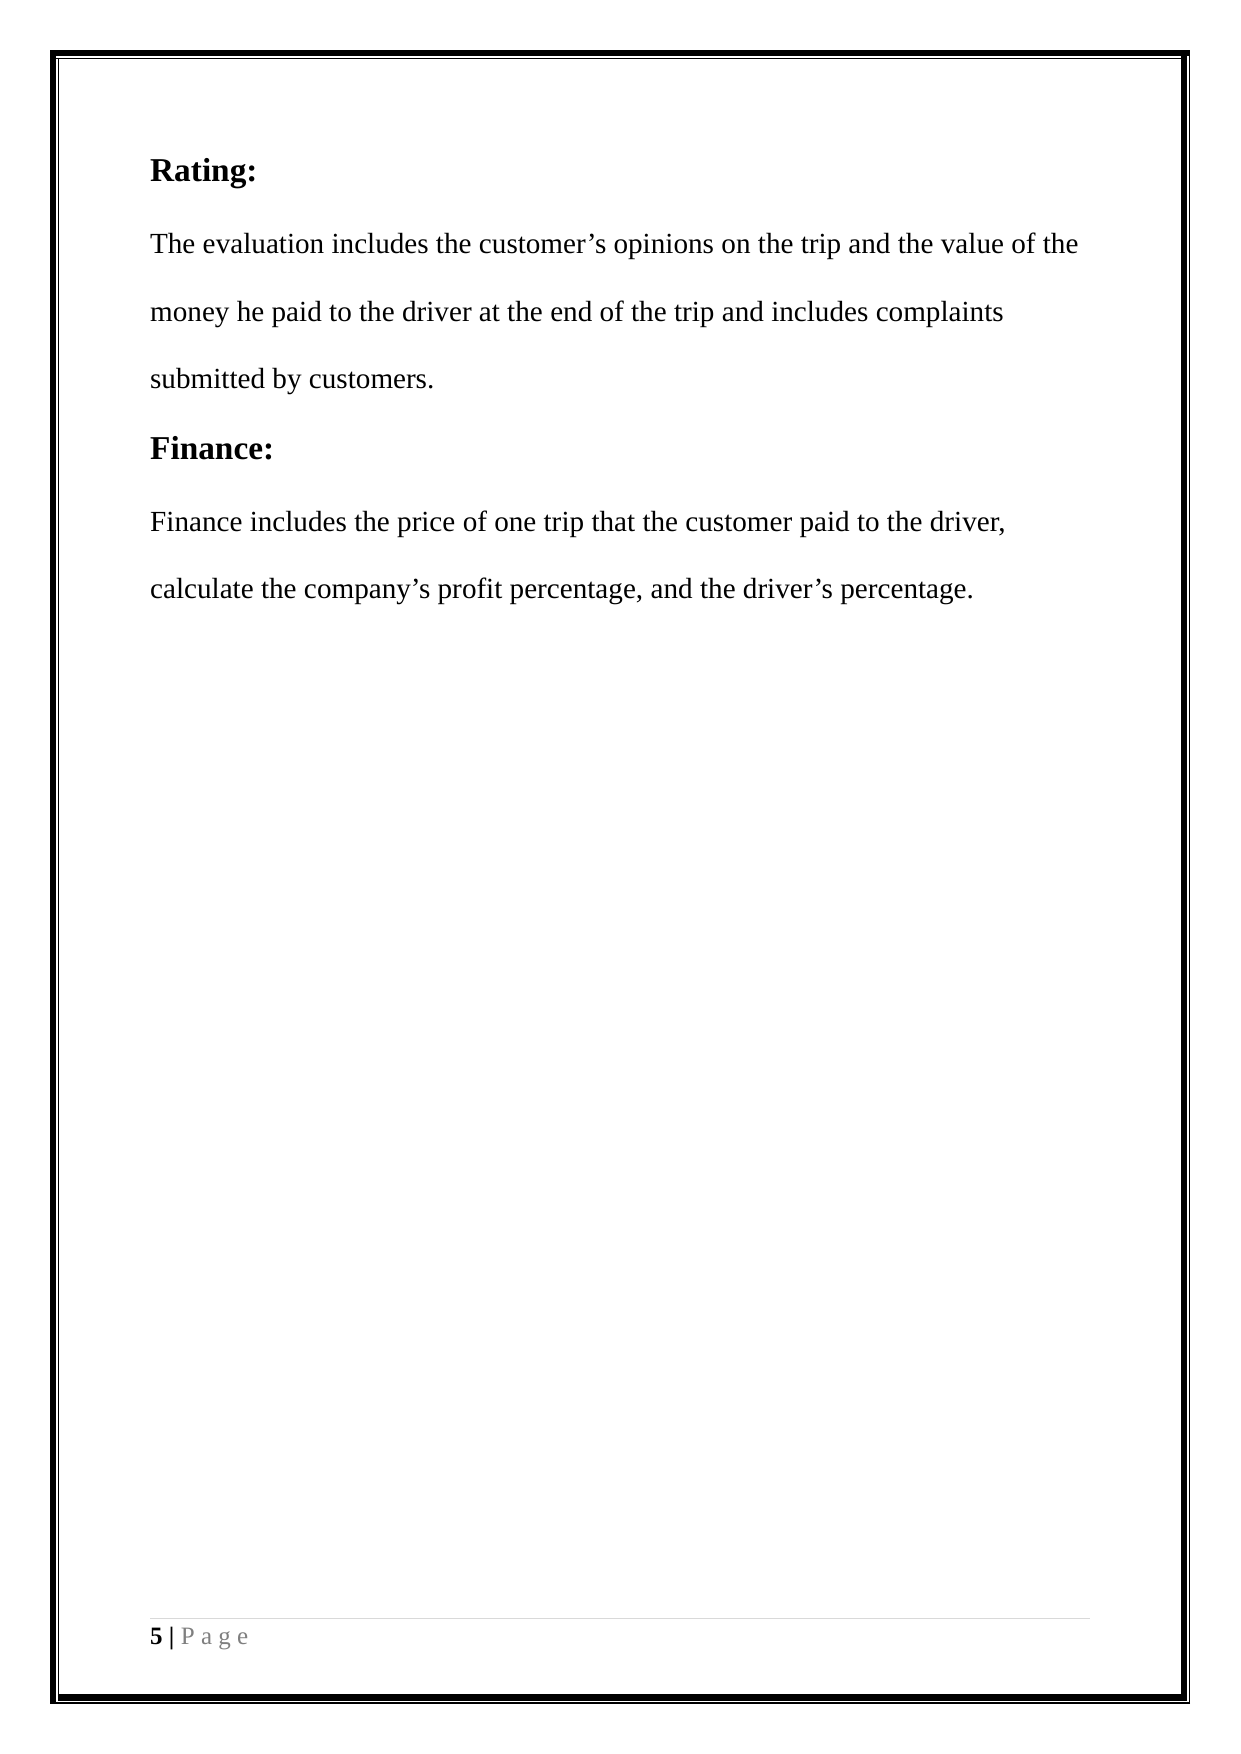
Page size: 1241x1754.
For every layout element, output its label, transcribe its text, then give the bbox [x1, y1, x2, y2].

text Rating: [150, 150, 1090, 188]
text Finance: [150, 428, 1090, 466]
text The evaluation includes the customer’s opinions on the trip and the value of the money he paid to the driver at the end of the trip and includes complaints submitted by customers. [150, 227, 1090, 394]
text Finance includes the price of one trip that the customer paid to the driver, calculate the company’s profit percentage, and the driver’s percentage. [150, 504, 1090, 605]
